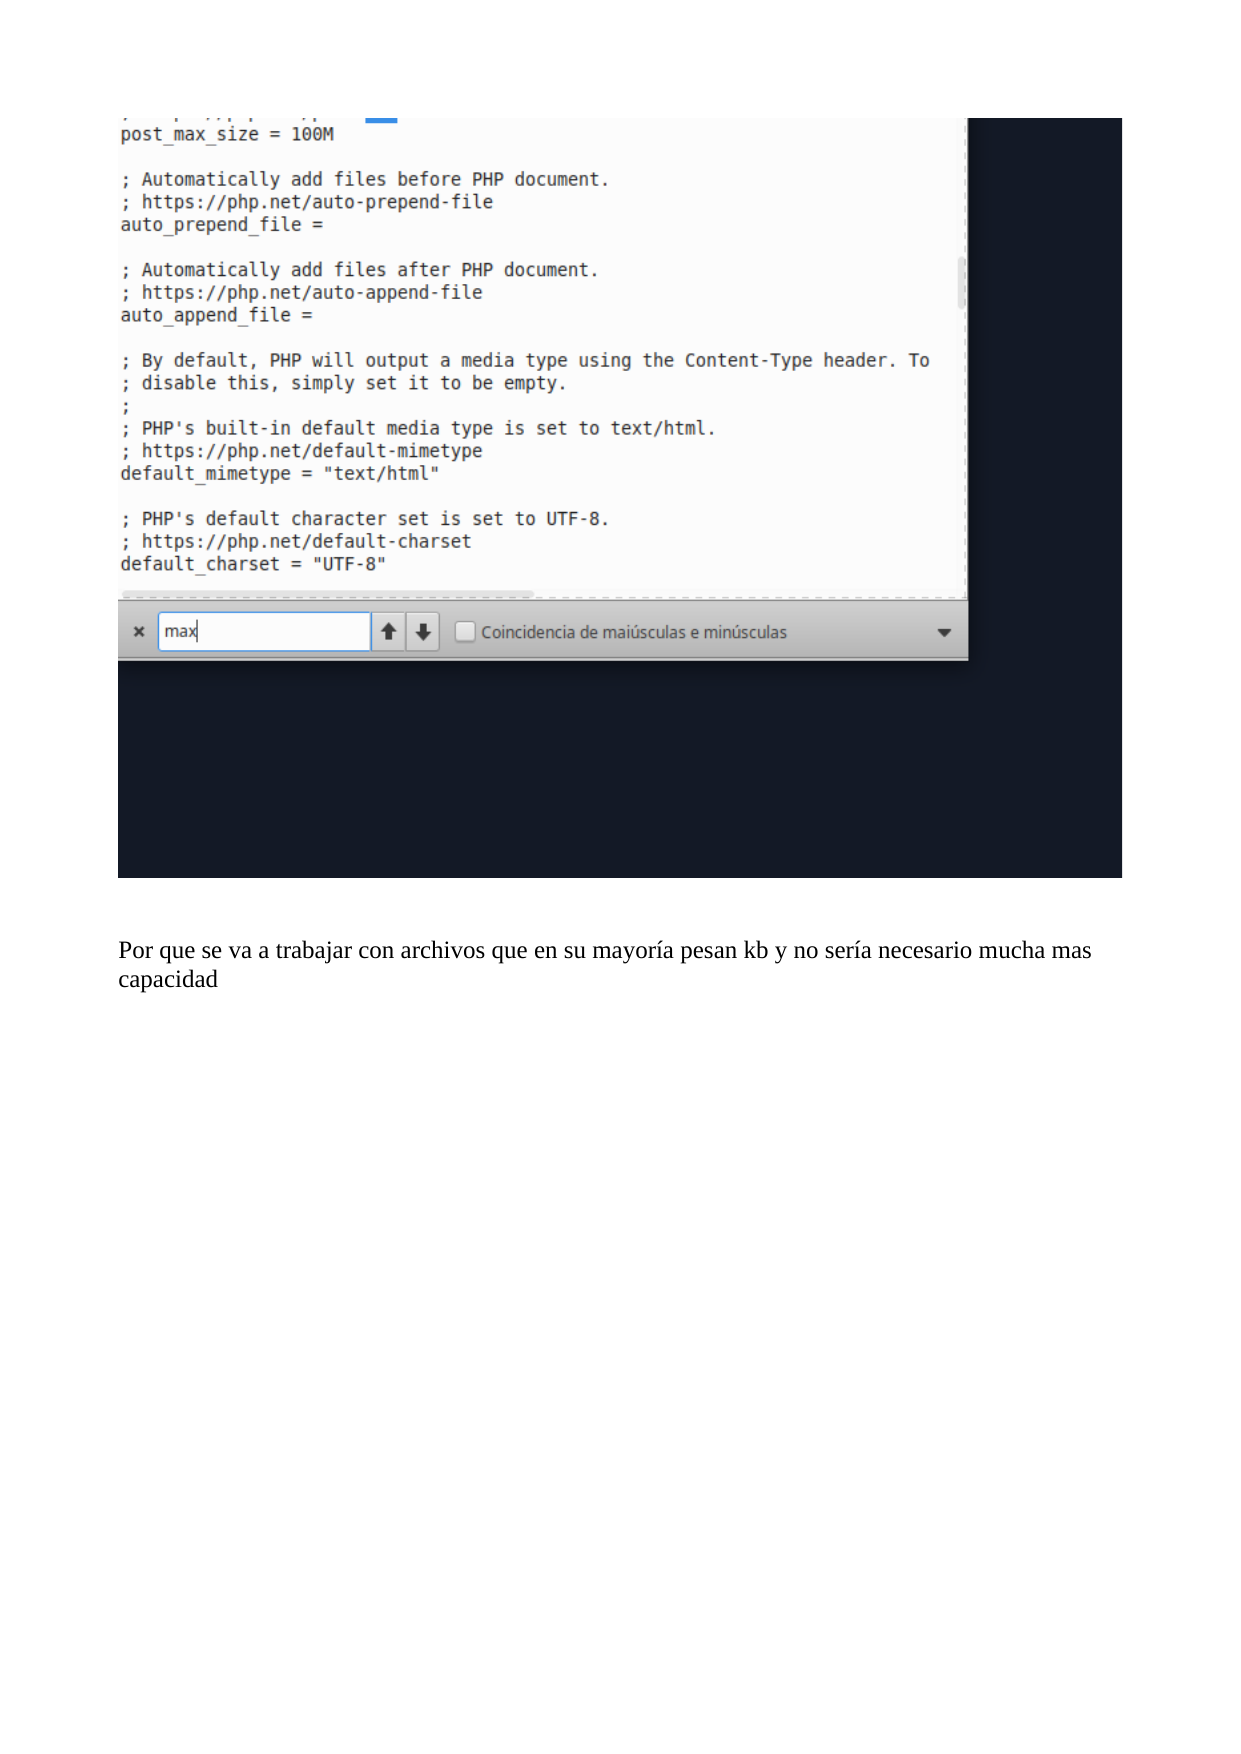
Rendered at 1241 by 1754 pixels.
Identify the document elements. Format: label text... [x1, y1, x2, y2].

picture [118, 118, 1123, 878]
text Por que se va a trabajar con archivos que en su mayoría pesan kb y no sería necesario mucha mas capacidad [118, 935, 1122, 992]
